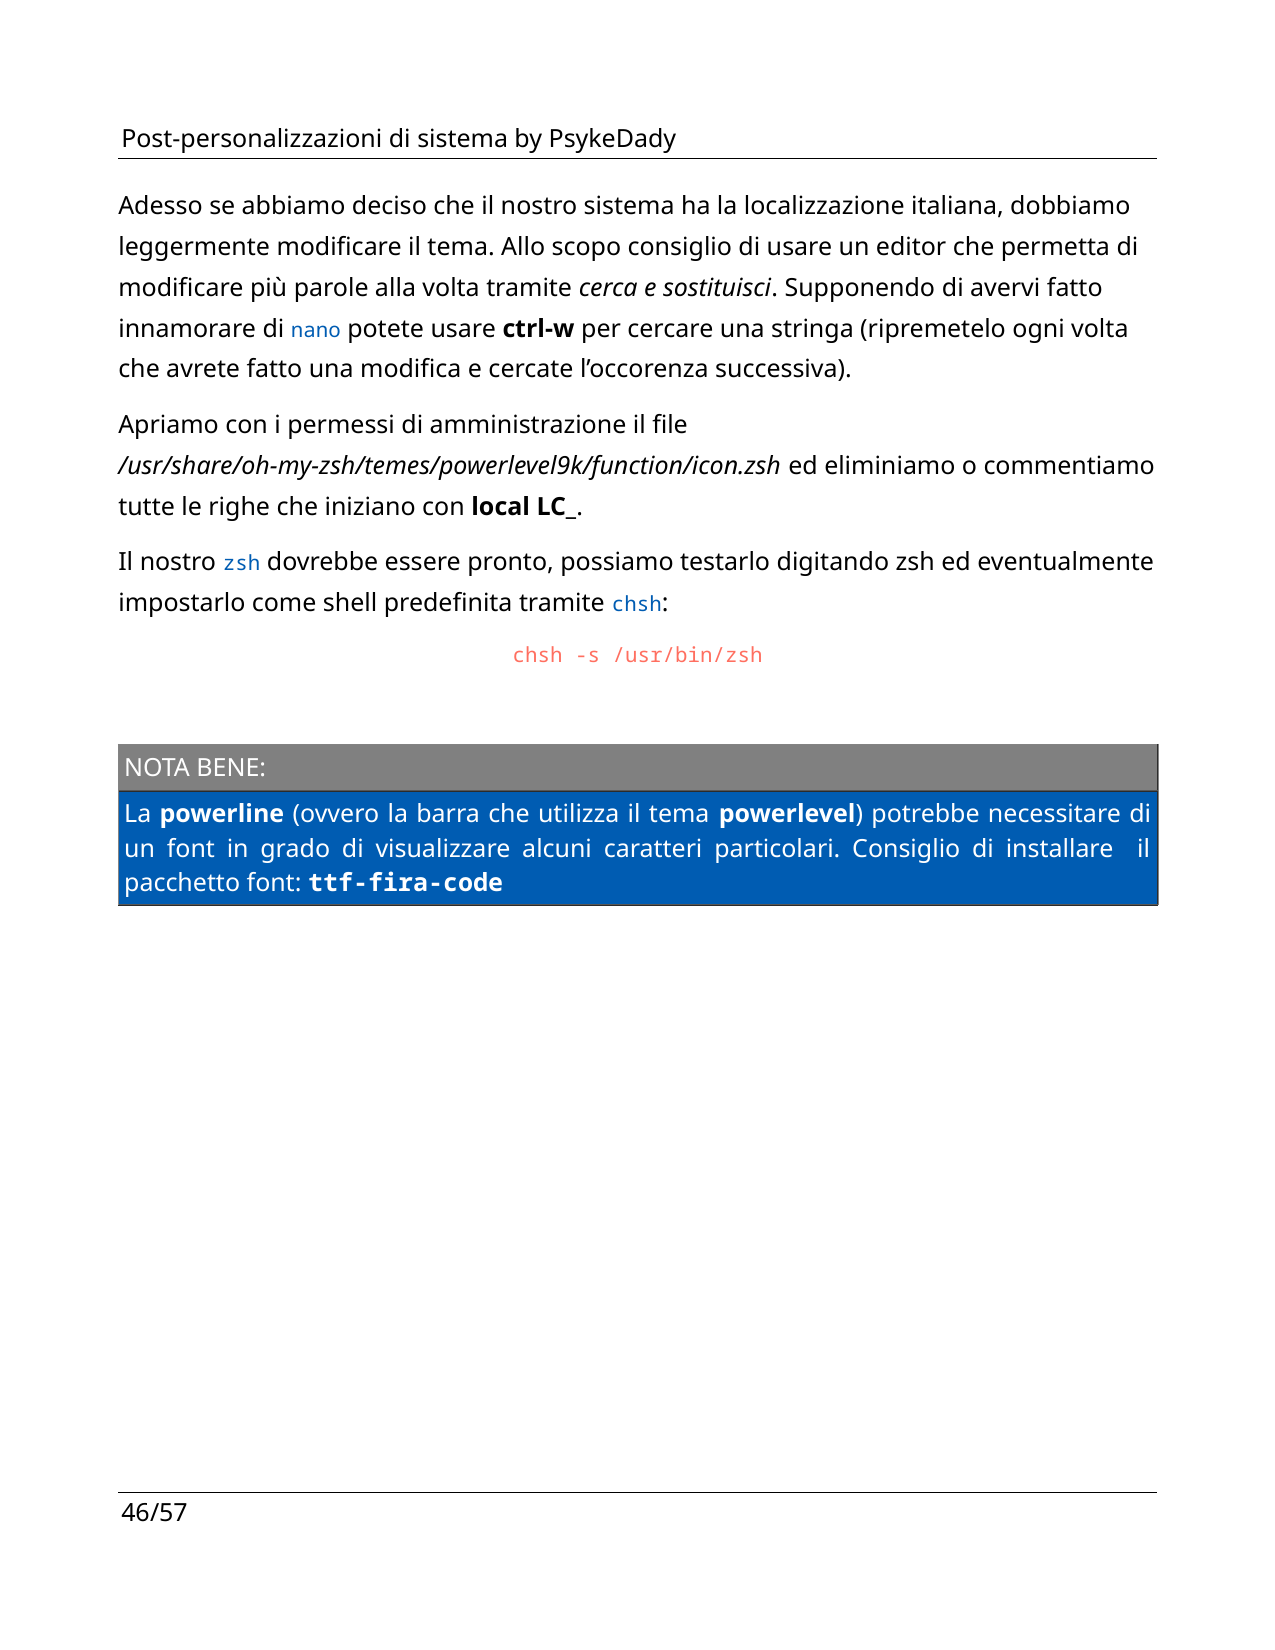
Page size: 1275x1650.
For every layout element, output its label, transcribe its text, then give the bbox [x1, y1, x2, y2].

table_header NOTA BENE: [119, 745, 1157, 790]
text Apriamo con i permessi di amministrazione il file /usr/share/oh-my-zsh/temes/powerlevel9k/function/icon.zsh ed eliminiamo o commentiamo tutte le righe che iniziano con local LC_. [118, 406, 1157, 522]
text Adesso se abbiamo deciso che il nostro sistema ha la localizzazione italiana, dobbiamo leggermente modificare il tema. Allo scopo consiglio di usare un editor che permetta di modificare più parole alla volta tramite cerca e sostituisci. Supponendo di avervi fatto innamorare di nano potete usare ctrl-w per cercare una stringa (ripremetelo ogni volta che avrete fatto una modifica e cercate l’occorenza successiva). [118, 188, 1157, 385]
text chsh -s /usr/bin/zsh [118, 640, 1157, 668]
text Il nostro zsh dovrebbe essere pronto, possiamo testarlo digitando zsh ed eventualmente impostarlo come shell predefinita tramite chsh: [118, 543, 1157, 618]
table_cell La powerline (ovvero la barra che utilizza il tema powerlevel) potrebbe necessitare di un font in grado di visualizzare alcuni caratteri particolari. Consiglio di installare il pacchetto font: ttf-fira-code [119, 792, 1157, 904]
